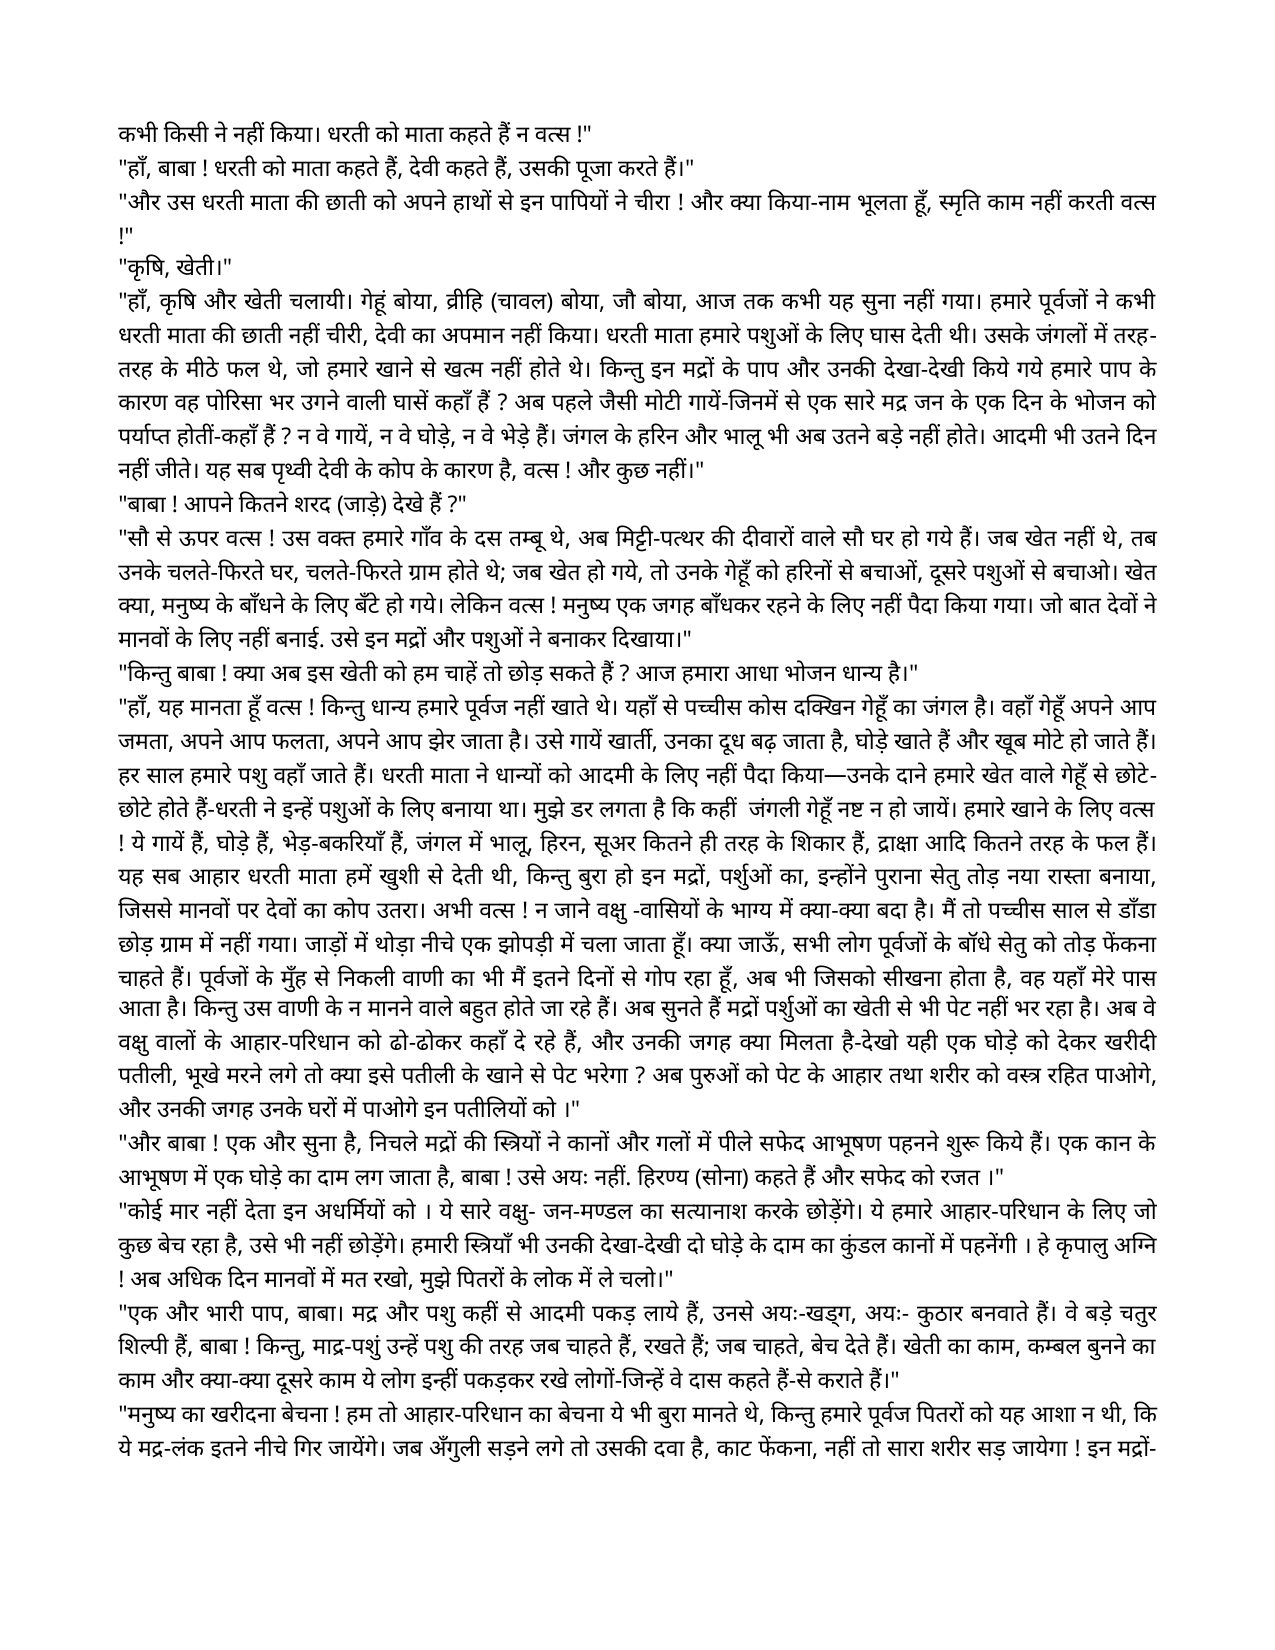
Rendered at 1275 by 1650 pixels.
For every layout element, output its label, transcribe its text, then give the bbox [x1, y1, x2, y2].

text "किन्तु बाबा ! क्या अब इस खेती को हम चाहें तो छोड़ सकते हैं ? आज हमारा आधा भोजन धान्य है।" [118, 657, 1157, 691]
text "एक और भारी पाप, बाबा। मद्र और पशु कहीं से आदमी पकड़ लाये हैं, उनसे अयः-खड्ग, अयः- कुठार बनवाते हैं। वे बड़े चतुर शिल्पी हैं, बाबा ! किन्तु, माद्र-पशुं उन्हें पशु की तरह जब चाहते हैं, रखते हैं; जब चाहते, बेच देते हैं। खेती का काम, कम्बल बुनने का काम और क्या-क्या दूसरे काम ये लोग इन्हीं पकड़कर रखे लोगों-जिन्हें वे दास कहते हैं-से कराते हैं।" [118, 1296, 1157, 1398]
text "हाँ, बाबा ! धरती को माता कहते हैं, देवी कहते हैं, उसकी पूजा करते हैं।" [118, 152, 1157, 186]
text कभी किसी ने नहीं किया। धरती को माता कहते हैं न वत्स !" [118, 118, 1157, 152]
text "बाबा ! आपने कितने शरद (जाड़े) देखे हैं ?" [118, 488, 1157, 522]
text "हाँ, यह मानता हूँ वत्स ! किन्तु धान्य हमारे पूर्वज नहीं खाते थे। यहाँ से पच्चीस कोस दक्खिन गेहूँ का जंगल है। वहाँ गेहूँ अपने आप जमता, अपने आप फलता, अपने आप झेर जाता है। उसे गायें खार्ती, उनका दूध बढ़ जाता है, घोड़े खाते हैं और खूब मोटे हो जाते हैं। हर साल हमारे पशु वहाँ जाते हैं। धरती माता ने धान्यों को आदमी के लिए नहीं पैदा किया—उनके दाने हमारे खेत वाले गेहूँ से छोटे-छोटे होते हैं-धरती ने इन्हें पशुओं के लिए बनाया था। मुझे डर लगता है कि कहीं जंगली गेहूँ नष्ट न हो जायें। हमारे खाने के लिए वत्स ! ये गायें हैं, घोड़े हैं, भेड़-बकरियाँ हैं, जंगल में भालू, हिरन, सूअर कितने ही तरह के शिकार हैं, द्राक्षा आदि कितने तरह के फल हैं। यह सब आहार धरती माता हमें खुशी से देती थी, किन्तु बुरा हो इन मद्रों, पर्शुओं का, इन्होंने पुराना सेतु तोड़ नया रास्ता बनाया, जिससे मानवों पर देवों का कोप उतरा। अभी वत्स ! न जाने वक्षु -वासियों के भाग्य में क्या-क्या बदा है। मैं तो पच्चीस साल से डाँडा छोड़ ग्राम में नहीं गया। जाड़ों में थोड़ा नीचे एक झोपड़ी में चला जाता हूँ। क्या जाऊँ, सभी लोग पूर्वजों के बॉधे सेतु को तोड़ फेंकना चाहते हैं। पूर्वजों के मुँह से निकली वाणी का भी मैं इतने दिनों से गोप रहा हूँ, अब भी जिसको सीखना होता है, वह यहाँ मेरे पास आता है। किन्तु उस वाणी के न मानने वाले बहुत होते जा रहे हैं। अब सुनते हैं मद्रों पर्शुओं का खेती से भी पेट नहीं भर रहा है। अब वे वक्षु वालों के आहार-परिधान को ढो-ढोकर कहाँ दे रहे हैं, और उनकी जगह क्या मिलता है-देखो यही एक घोड़े को देकर खरीदी पतीली, भूखे मरने लगे तो क्या इसे पतीली के खाने से पेट भरेगा ? अब पुरुओं को पेट के आहार तथा शरीर को वस्त्र रहित पाओगे, और उनकी जगह उनके घरों में पाओगे इन पतीलियों को ।" [118, 691, 1157, 1127]
text "और उस धरती माता की छाती को अपने हाथों से इन पापियों ने चीरा ! और क्या किया-नाम भूलता हूँ, स्मृति काम नहीं करती वत्स !" [118, 186, 1157, 251]
text "सौ से ऊपर वत्स ! उस वक्त हमारे गाँव के दस तम्बू थे, अब मिट्टी-पत्थर की दीवारों वाले सौ घर हो गये हैं। जब खेत नहीं थे, तब उनके चलते-फिरते घर, चलते-फिरते ग्राम होते थे; जब खेत हो गये, तो उनके गेहूँ को हरिनों से बचाओं, दूसरे पशुओं से बचाओ। खेत क्या, मनुष्य के बाँधने के लिए बँटे हो गये। लेकिन वत्स ! मनुष्य एक जगह बाँधकर रहने के लिए नहीं पैदा किया गया। जो बात देवों ने मानवों के लिए नहीं बनाई. उसे इन मद्रों और पशुओं ने बनाकर दिखाया।" [118, 522, 1157, 657]
text "और बाबा ! एक और सुना है, निचले मद्रों की स्त्रियों ने कानों और गलों में पीले सफेद आभूषण पहनने शुरू किये हैं। एक कान के आभूषण में एक घोड़े का दाम लग जाता है, बाबा ! उसे अयः नहीं. हिरण्य (सोना) कहते हैं और सफेद को रजत ।" [118, 1127, 1157, 1195]
text "कोई मार नहीं देता इन अधर्मियों को । ये सारे वक्षु- जन-मण्डल का सत्यानाश करके छोड़ेंगे। ये हमारे आहार-परिधान के लिए जो कुछ बेच रहा है, उसे भी नहीं छोड़ेंगे। हमारी स्त्रियाँ भी उनकी देखा-देखी दो घोड़े के दाम का कुंडल कानों में पहनेंगी । हे कृपालु अग्नि ! अब अधिक दिन मानवों में मत रखो, मुझे पितरों के लोक में ले चलो।" [118, 1195, 1157, 1296]
text "मनुष्य का खरीदना बेचना ! हम तो आहार-परिधान का बेचना ये भी बुरा मानते थे, किन्तु हमारे पूर्वज पितरों को यह आशा न थी, कि ये मद्र-लंक इतने नीचे गिर जायेंगे। जब अँगुली सड़ने लगे तो उसकी दवा है, काट फेंकना, नहीं तो सारा शरीर सड़ जायेगा ! इन मद्रों- [118, 1398, 1157, 1466]
text "कृषि, खेती।" [118, 251, 1157, 285]
text "हाँ, कृषि और खेती चलायी। गेहूं बोया, व्रीहि (चावल) बोया, जौ बोया, आज तक कभी यह सुना नहीं गया। हमारे पूर्वजों ने कभी धरती माता की छाती नहीं चीरी, देवी का अपमान नहीं किया। धरती माता हमारे पशुओं के लिए घास देती थी। उसके जंगलों में तरह-तरह के मीठे फल थे, जो हमारे खाने से खत्म नहीं होते थे। किन्तु इन मद्रों के पाप और उनकी देखा-देखी किये गये हमारे पाप के कारण वह पोरिसा भर उगने वाली घासें कहाँ हैं ? अब पहले जैसी मोटी गायें-जिनमें से एक सारे मद्र जन के एक दिन के भोजन को पर्याप्त होतीं-कहाँ हैं ? न वे गायें, न वे घोड़े, न वे भेड़े हैं। जंगल के हरिन और भालू भी अब उतने बड़े नहीं होते। आदमी भी उतने दिन नहीं जीते। यह सब पृथ्वी देवी के कोप के कारण है, वत्स ! और कुछ नहीं।" [118, 285, 1157, 488]
